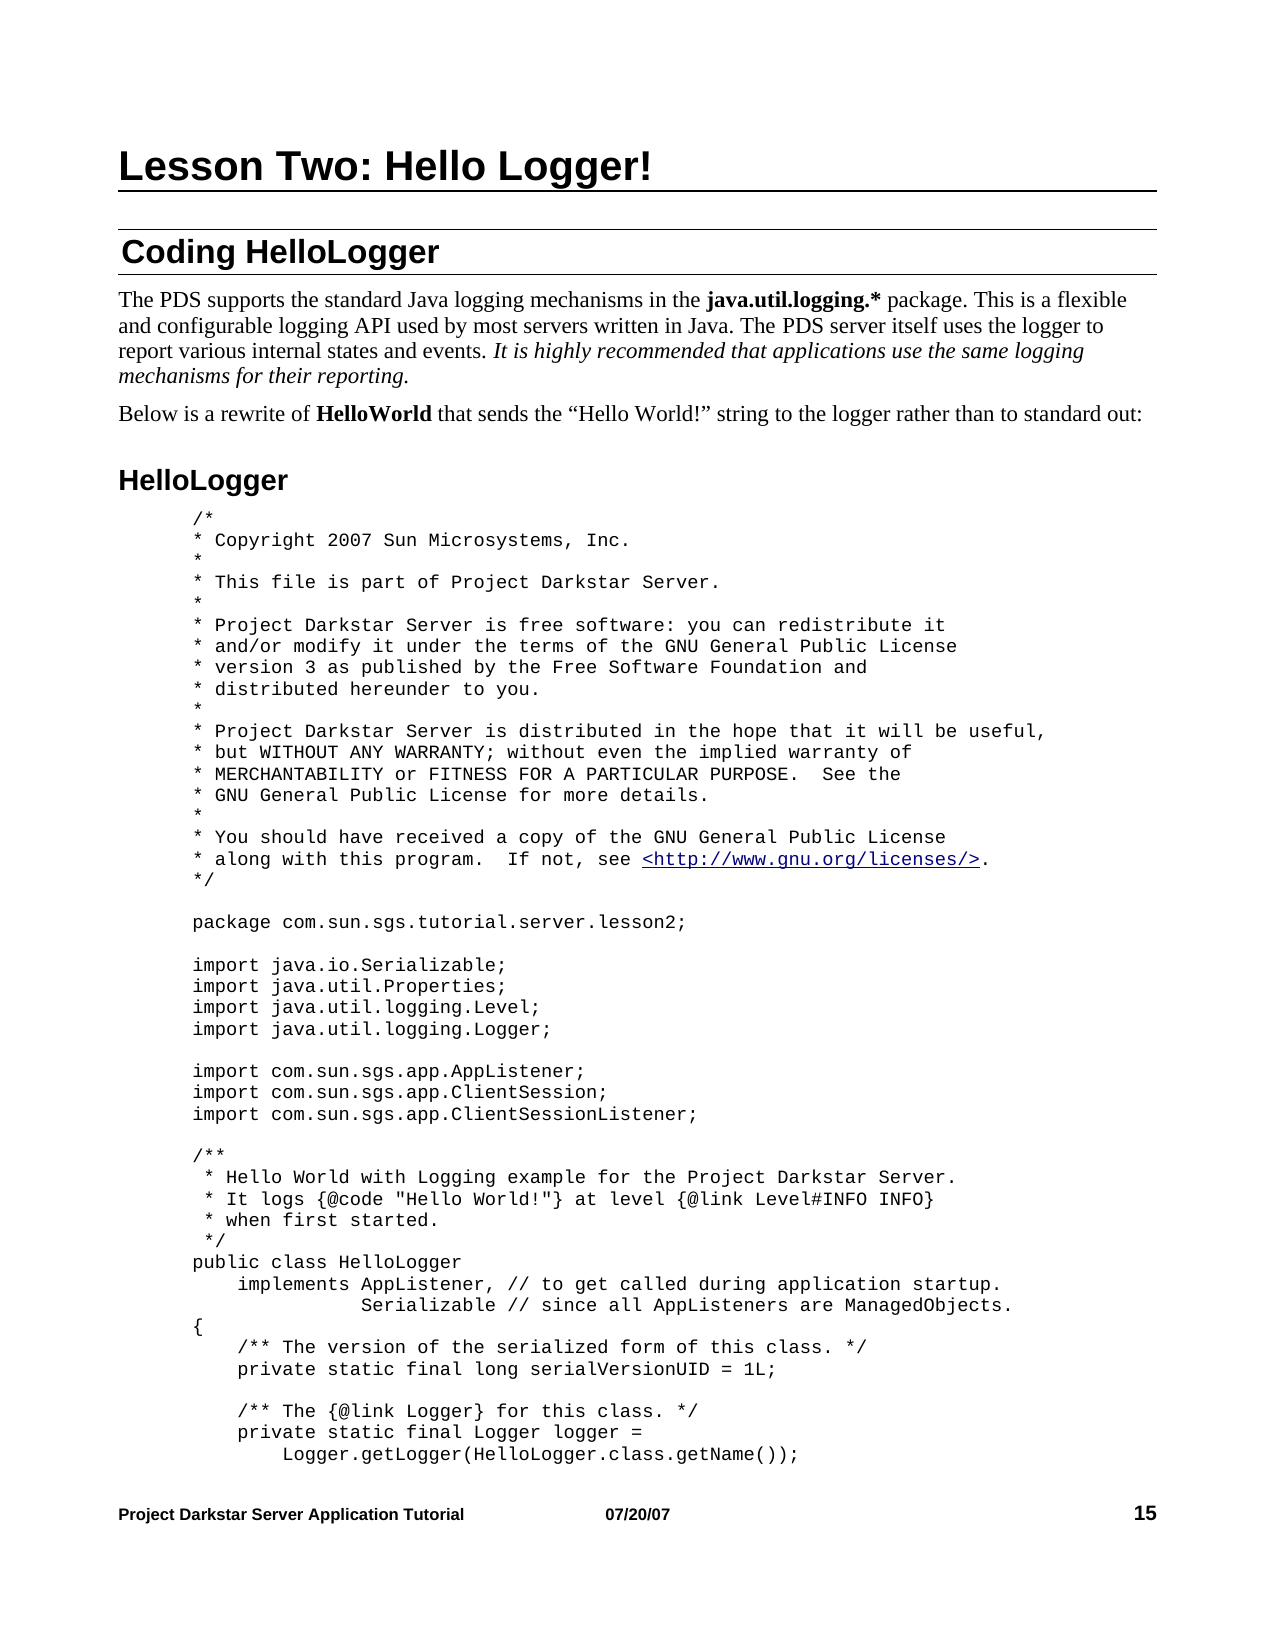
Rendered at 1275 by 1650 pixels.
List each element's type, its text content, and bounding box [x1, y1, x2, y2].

text Below is a rewrite of HelloWorld that sends the “Hello World!” string to the logger rather than to standard out: [118, 401, 1157, 427]
subtitle Lesson Two: Hello Logger! [118, 143, 1157, 190]
text The PDS supports the standard Java logging mechanisms in the java.util.logging.* package. This is a flexible and configurable logging API used by most servers written in Java. The PDS server itself uses the logger to report various internal states and events. It is highly recommended that applications use the same logging mechanisms for their reporting. [118, 287, 1157, 389]
subtitle Coding HelloLogger [118, 230, 1157, 274]
text /* * Copyright 2007 Sun Microsystems, Inc. * * This file is part of Project Darkstar Server. * * Project Darkstar Server is free software: you can redistribute it * and/or modify it under the terms of the GNU General Public License * version 3 as published by the Free Software Foundation and * distributed hereunder to you. * * Project Darkstar Server is distributed in the hope that it will be useful, * but WITHOUT ANY WARRANTY; without even the implied warranty of * MERCHANTABILITY or FITNESS FOR A PARTICULAR PURPOSE. See the * GNU General Public License for more details. * * You should have received a copy of the GNU General Public License * along with this program. If not, see <http://www.gnu.org/licenses/>. */ package com.sun.sgs.tutorial.server.lesson2; import java.io.Serializable; import java.util.Properties; import java.util.logging.Level; import java.util.logging.Logger; import com.sun.sgs.app.AppListener; import com.sun.sgs.app.ClientSession; import com.sun.sgs.app.ClientSessionListener; /** * Hello World with Logging example for the Project Darkstar Server. * It logs {@code "Hello World!"} at level {@link Level#INFO INFO} * when first started. */ public class HelloLogger implements AppListener, // to get called during application startup. Serializable // since all AppListeners are ManagedObjects. { /** The version of the serialized form of this class. */ private static final long serialVersionUID = 1L; /** The {@link Logger} for this class. */ private static final Logger logger = Logger.getLogger(HelloLogger.class.getName()); [192, 509, 1098, 1466]
subtitle HelloLogger [118, 464, 1157, 497]
